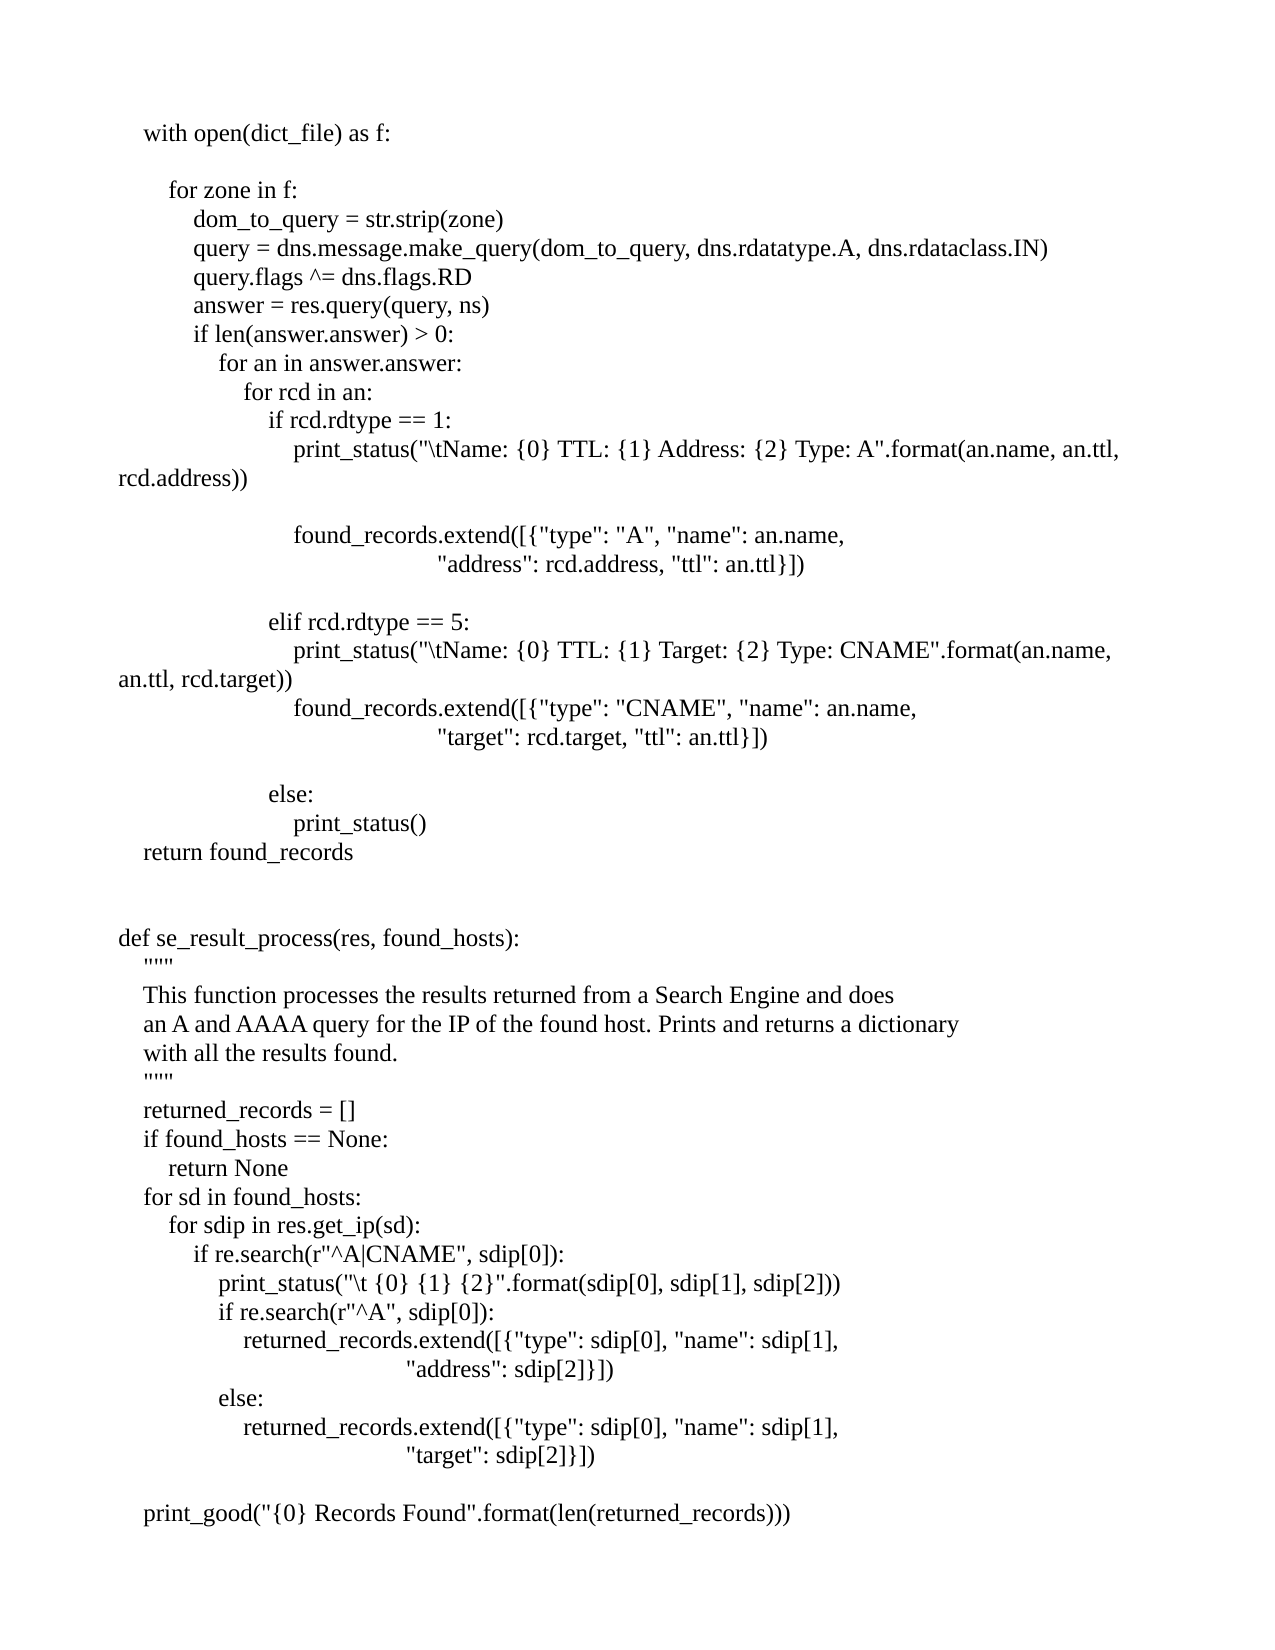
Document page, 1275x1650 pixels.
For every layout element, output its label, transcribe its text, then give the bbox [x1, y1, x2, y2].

text if found_hosts == None: [118, 1124, 1157, 1153]
text """ [118, 952, 1157, 981]
text with open(dict_file) as f: [118, 118, 1157, 147]
text returned_records.extend([{"type": sdip[0], "name": sdip[1], [118, 1326, 1157, 1354]
text "address": rcd.address, "ttl": an.ttl}]) [118, 549, 1157, 578]
text if re.search(r"^A|CNAME", sdip[0]): [118, 1239, 1157, 1268]
text for an in answer.answer: [118, 348, 1157, 377]
text else: [118, 779, 1157, 808]
text returned_records.extend([{"type": sdip[0], "name": sdip[1], [118, 1412, 1157, 1441]
text for sd in found_hosts: [118, 1182, 1157, 1211]
text print_status("\tName: {0} TTL: {1} Target: {2} Type: CNAME".format(an.name, an.ttl, rcd.target)) [118, 636, 1157, 693]
text if rcd.rdtype == 1: [118, 406, 1157, 434]
text "target": sdip[2]}]) [118, 1441, 1157, 1469]
text """ [118, 1067, 1157, 1096]
text print_status("\t {0} {1} {2}".format(sdip[0], sdip[1], sdip[2])) [118, 1268, 1157, 1297]
text for sdip in res.get_ip(sd): [118, 1211, 1157, 1239]
text else: [118, 1383, 1157, 1412]
text for rcd in an: [118, 377, 1157, 406]
text found_records.extend([{"type": "A", "name": an.name, [118, 521, 1157, 549]
text if len(answer.answer) > 0: [118, 319, 1157, 348]
text print_status("\tName: {0} TTL: {1} Address: {2} Type: A".format(an.name, an.ttl, rcd.address)) [118, 434, 1157, 492]
text "target": rcd.target, "ttl": an.ttl}]) [118, 722, 1157, 751]
text print_good("{0} Records Found".format(len(returned_records))) [118, 1498, 1157, 1527]
text "address": sdip[2]}]) [118, 1354, 1157, 1383]
text query.flags ^= dns.flags.RD [118, 262, 1157, 291]
text for zone in f: [118, 176, 1157, 204]
text print_status() [118, 808, 1157, 837]
text returned_records = [] [118, 1096, 1157, 1124]
text return None [118, 1153, 1157, 1182]
text if re.search(r"^A", sdip[0]): [118, 1297, 1157, 1326]
text dom_to_query = str.strip(zone) [118, 204, 1157, 233]
text return found_records [118, 837, 1157, 866]
text found_records.extend([{"type": "CNAME", "name": an.name, [118, 693, 1157, 722]
text query = dns.message.make_query(dom_to_query, dns.rdatatype.A, dns.rdataclass.IN) [118, 233, 1157, 262]
text answer = res.query(query, ns) [118, 291, 1157, 319]
text with all the results found. [118, 1038, 1157, 1067]
text elif rcd.rdtype == 5: [118, 607, 1157, 636]
text def se_result_process(res, found_hosts): [118, 923, 1157, 952]
text an A and AAAA query for the IP of the found host. Prints and returns a dictionary [118, 1009, 1157, 1038]
text This function processes the results returned from a Search Engine and does [118, 981, 1157, 1009]
